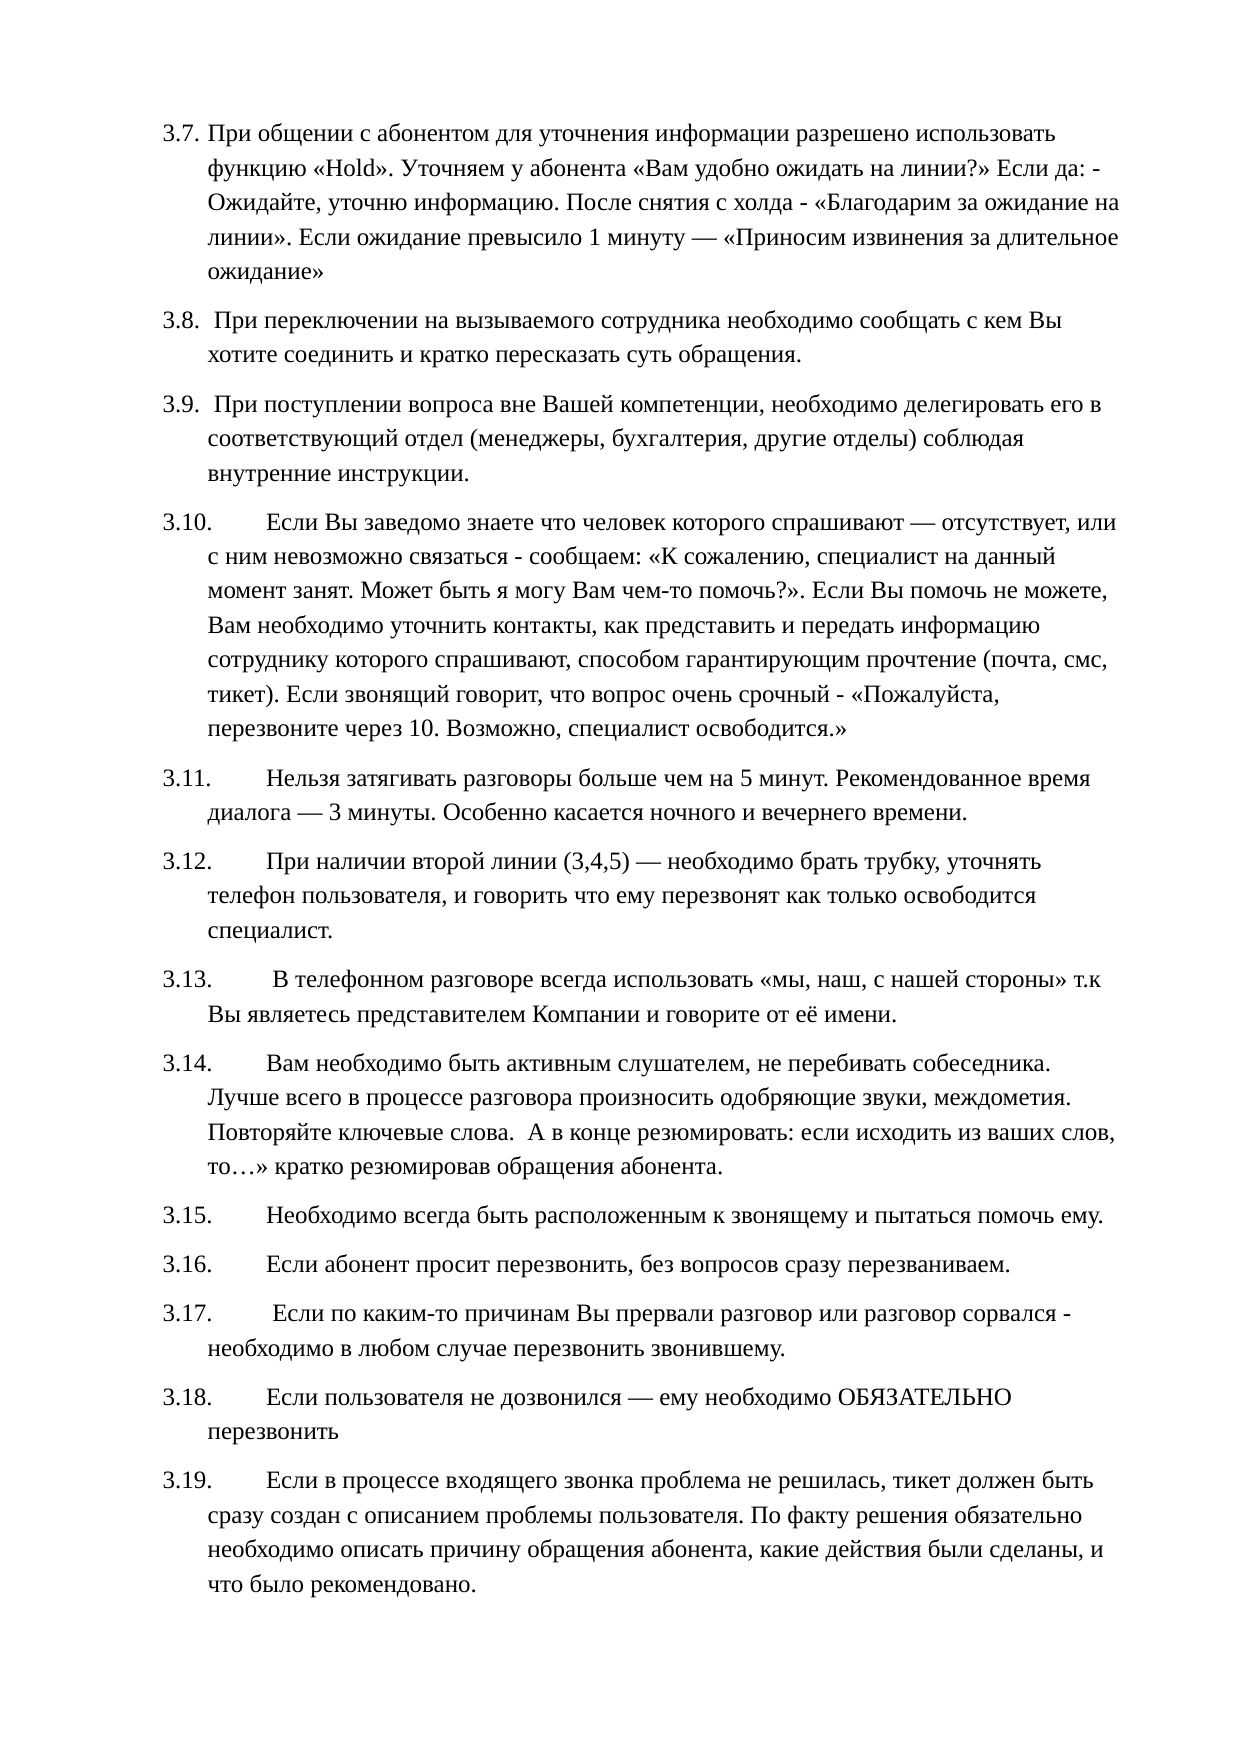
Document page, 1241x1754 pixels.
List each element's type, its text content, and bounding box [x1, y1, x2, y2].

list Если пользователя не дозвонился — ему необходимо ОБЯЗАТЕЛЬНО перезвонить [162, 1382, 1122, 1445]
list При общении с абонентом для уточнения информации разрешено использовать функцию «Hold». Уточняем у абонента «Вам удобно ожидать на линии?» Если да: - Ожидайте, уточню информацию. После снятия с холда - «Благодарим за ожидание на линии». Если ожидание превысило 1 минуту — «Приносим извинения за длительное ожидание» [162, 118, 1122, 285]
list В телефонном разговоре всегда использовать «мы, наш, с нашей стороны» т.к Вы являетесь представителем Компании и говорите от её имени. [162, 964, 1122, 1027]
list Если Вы заведомо знаете что человек которого спрашивают — отсутствует, или с ним невозможно связаться - сообщаем: «К сожалению, специалист на данный момент занят. Может быть я могу Вам чем-то помочь?». Если Вы помочь не можете, Вам необходимо уточнить контакты, как представить и передать информацию сотруднику которого спрашивают, способом гарантирующим прочтение (почта, смс, тикет). Если звонящий говорит, что вопрос очень срочный - «Пожалуйста, перезвоните через 10. Возможно, специалист освободится.» [162, 507, 1122, 742]
list Если абонент просит перезвонить, без вопросов сразу перезваниваем. [162, 1249, 1122, 1278]
list При наличии второй линии (3,4,5) — необходимо брать трубку, уточнять телефон пользователя, и говорить что ему перезвонят как только освободится специалист. [162, 846, 1122, 944]
list Нельзя затягивать разговоры больше чем на 5 минут. Рекомендованное время диалога — 3 минуты. Особенно касается ночного и вечернего времени. [162, 763, 1122, 826]
list Необходимо всегда быть расположенным к звонящему и пытаться помочь ему. [162, 1200, 1122, 1229]
list При переключении на вызываемого сотрудника необходимо сообщать с кем Вы хотите соединить и кратко пересказать суть обращения. [162, 305, 1122, 368]
list Вам необходимо быть активным слушателем, не перебивать собеседника. Лучше всего в процессе разговора произносить одобряющие звуки, междометия. Повторяйте ключевые слова. А в конце резюмировать: если исходить из ваших слов, то…» кратко резюмировав обращения абонента. [162, 1048, 1122, 1180]
list Если в процессе входящего звонка проблема не решилась, тикет должен быть сразу создан с описанием проблемы пользователя. По факту решения обязательно необходимо описать причину обращения абонента, какие действия были сделаны, и что было рекомендовано. [162, 1465, 1122, 1598]
list При поступлении вопроса вне Вашей компетенции, необходимо делегировать его в соответствующий отдел (менеджеры, бухгалтерия, другие отделы) соблюдая внутренние инструкции. [162, 389, 1122, 486]
list Если по каким-то причинам Вы прервали разговор или разговор сорвался - необходимо в любом случае перезвонить звонившему. [162, 1298, 1122, 1362]
